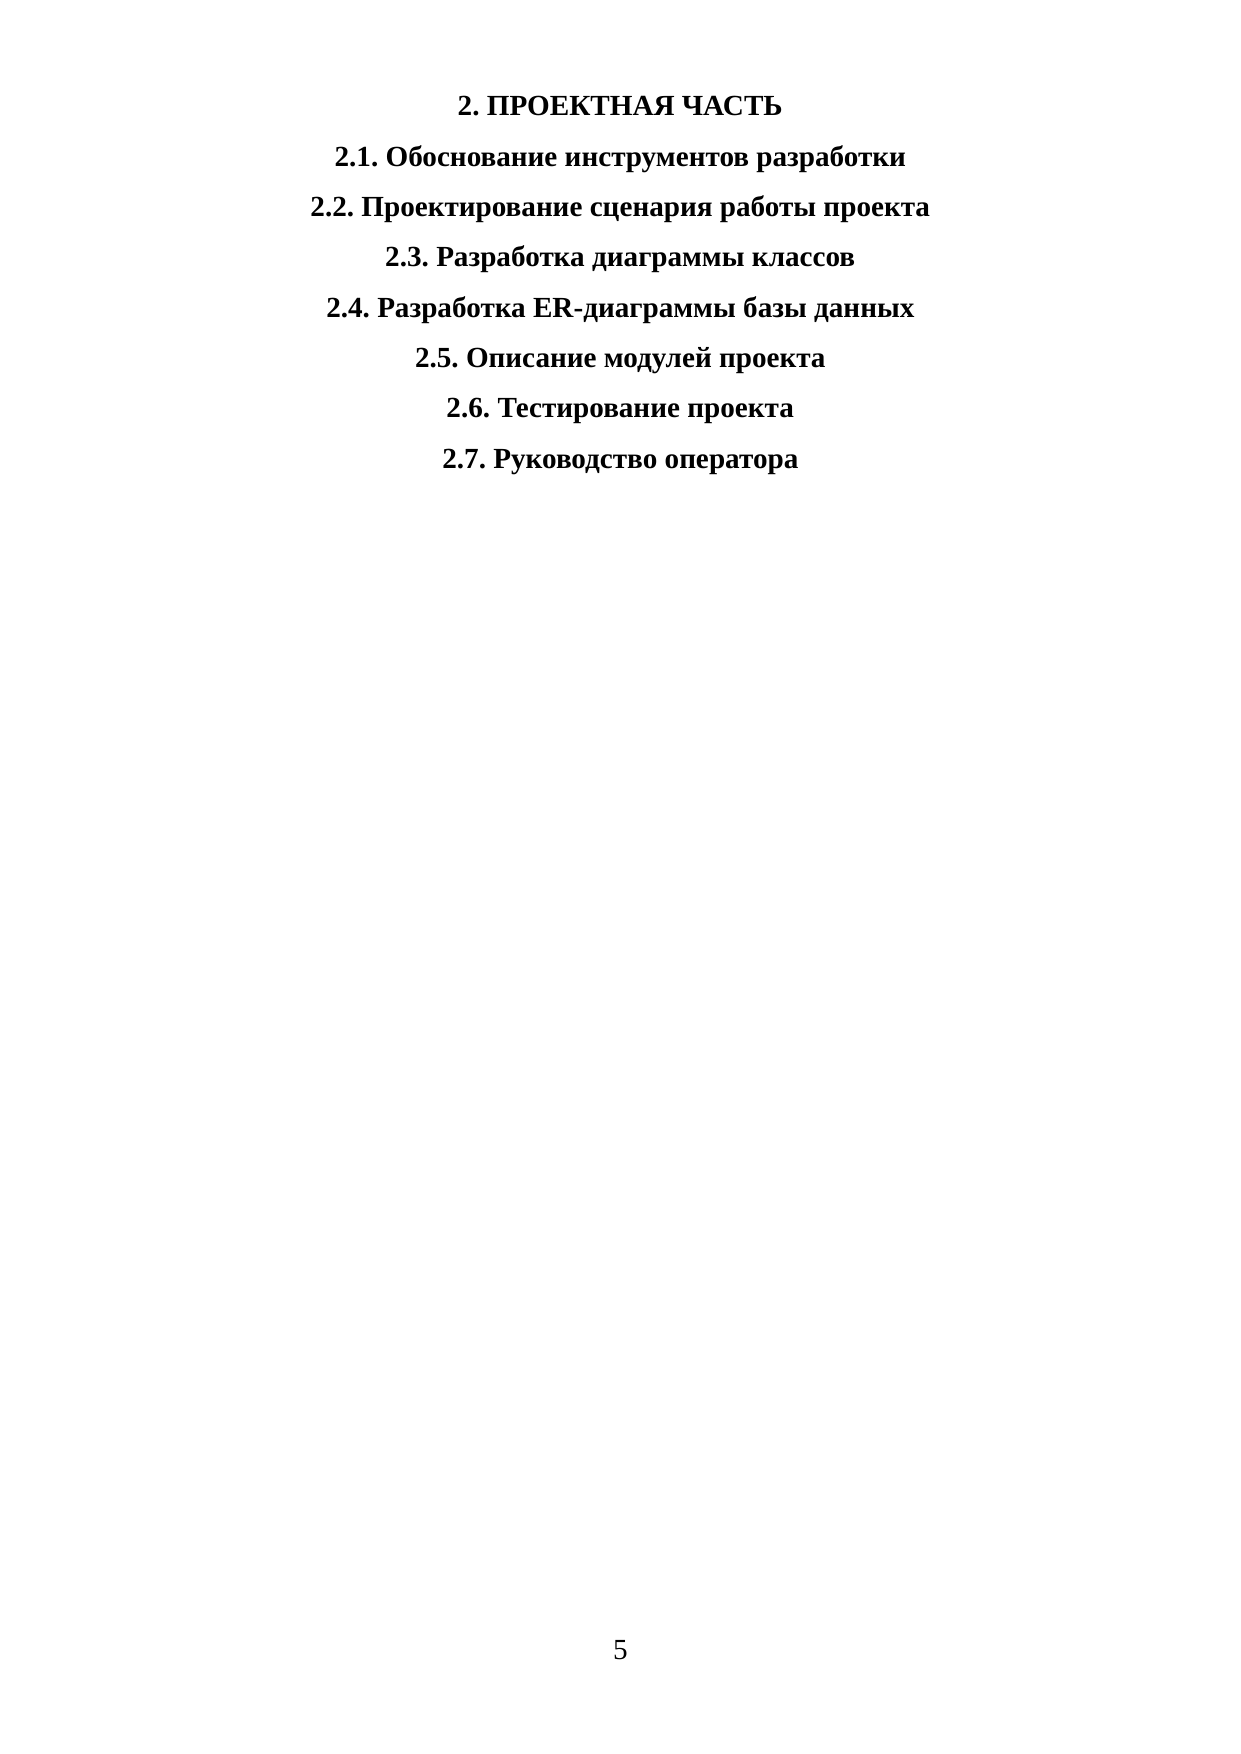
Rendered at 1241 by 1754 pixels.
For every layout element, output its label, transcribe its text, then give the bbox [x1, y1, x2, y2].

subtitle Описание модулей проекта [88, 340, 1152, 374]
subtitle Тестирование проекта [88, 390, 1152, 424]
subtitle Обоснование инструментов разработки [88, 139, 1152, 172]
subtitle Проектирование сценария работы проекта [88, 189, 1152, 223]
subtitle Разработка диаграммы классов [88, 239, 1152, 273]
subtitle Руководство оператора [88, 441, 1152, 474]
subtitle Разработка ER-диаграммы базы данных [88, 290, 1152, 323]
subtitle Проектная часть [88, 88, 1152, 122]
